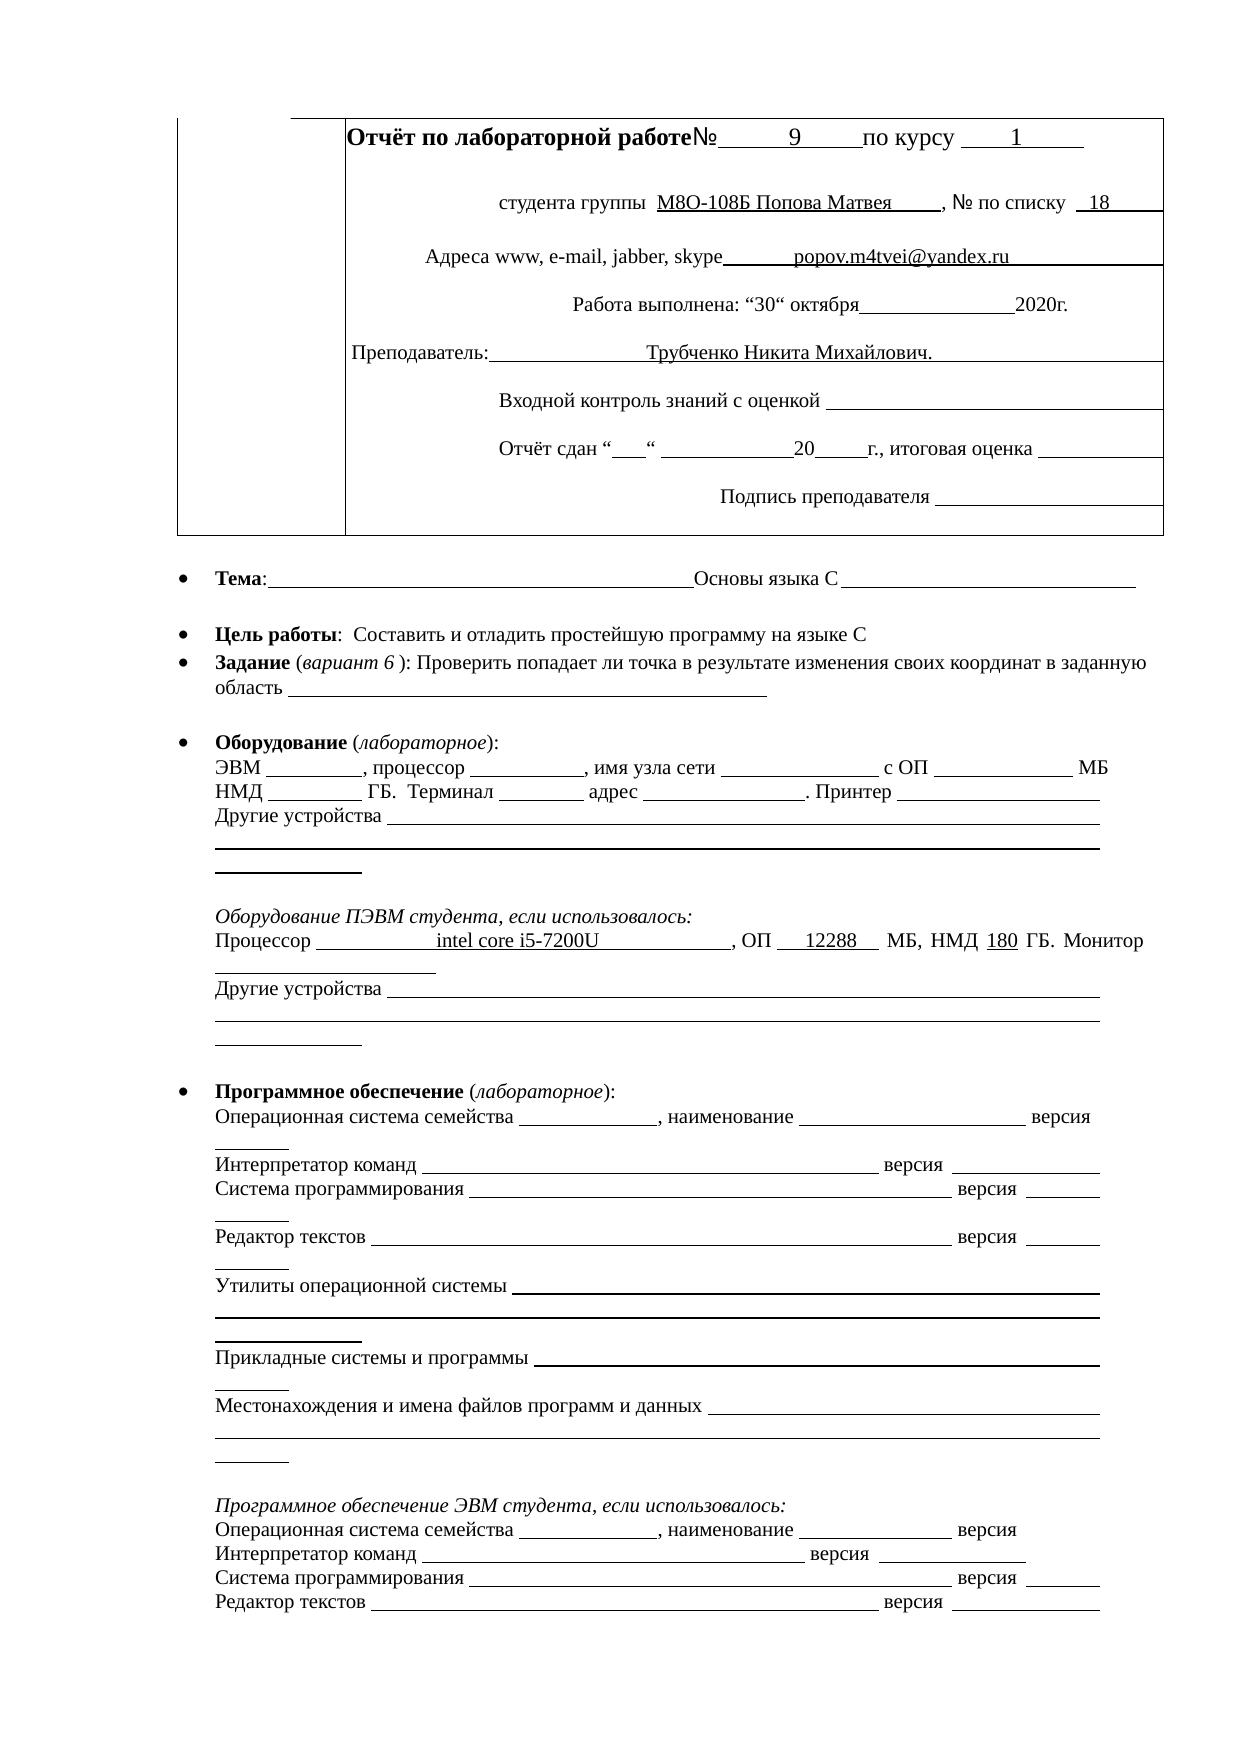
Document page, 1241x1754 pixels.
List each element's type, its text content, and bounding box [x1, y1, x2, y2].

text Утилиты операционной системы [215, 1272, 1152, 1345]
text Другие устройства [215, 976, 1152, 1048]
text Местонахождения и имена файлов программ и данных [215, 1393, 1152, 1465]
text Интерпретатор команд версия [215, 1541, 1152, 1565]
text Процессор intel core i5-7200U , ОП 12288 МБ, НМД 180 ГБ. Монитор [215, 928, 1152, 976]
table_header [178, 119, 345, 534]
list Цель работы: Составить и отладить простейшую программу на языке C [177, 619, 1152, 647]
text Прикладные системы и программы [215, 1345, 1152, 1393]
text Программное обеспечение ЭВМ студента, если использовалось: [215, 1493, 1152, 1517]
list Тема: Основы языка С [177, 563, 1152, 591]
text Интерпретатор команд версия [215, 1152, 1152, 1176]
table_header Отчёт по лабораторной работе№ 9 по курсу 1 ­ студента группы М8О-108Б Попова Матвея , № по списку 18 Адреса www, e-mail, jabber, skype popov.m4tvei@yandex.ru Работа выполнена: “30“ октября 2020г. Преподаватель: Трубченко Никита Михайлович. Входной контроль знаний с оценкой Отчёт сдан “ “ 20 г., итоговая оценка Подпись преподавателя [346, 119, 1163, 534]
text Система программирования версия [215, 1565, 1152, 1589]
text Операционная система семейства , наименование версия [215, 1517, 1152, 1541]
text ЭВМ , процессор , имя узла сети с ОП МБ [215, 755, 1152, 779]
text Другие устройства [215, 803, 1152, 876]
text Операционная система семейства , наименование версия [215, 1104, 1152, 1152]
text Редактор текстов версия [215, 1224, 1152, 1272]
list Программное обеспечение (лабораторное): [177, 1076, 1152, 1104]
list Оборудование (лабораторное): [177, 727, 1152, 755]
text Редактор текстов версия [215, 1589, 1152, 1613]
text Оборудование ПЭВМ студента, если использовалось: [215, 904, 1152, 928]
text НМД ГБ. Терминал адрес . Принтер [215, 779, 1152, 803]
text Система программирования версия [215, 1176, 1152, 1224]
list Задание (вариант 6 ): Проверить попадает ли точка в результате изменения своих координат в заданную область [177, 647, 1152, 699]
